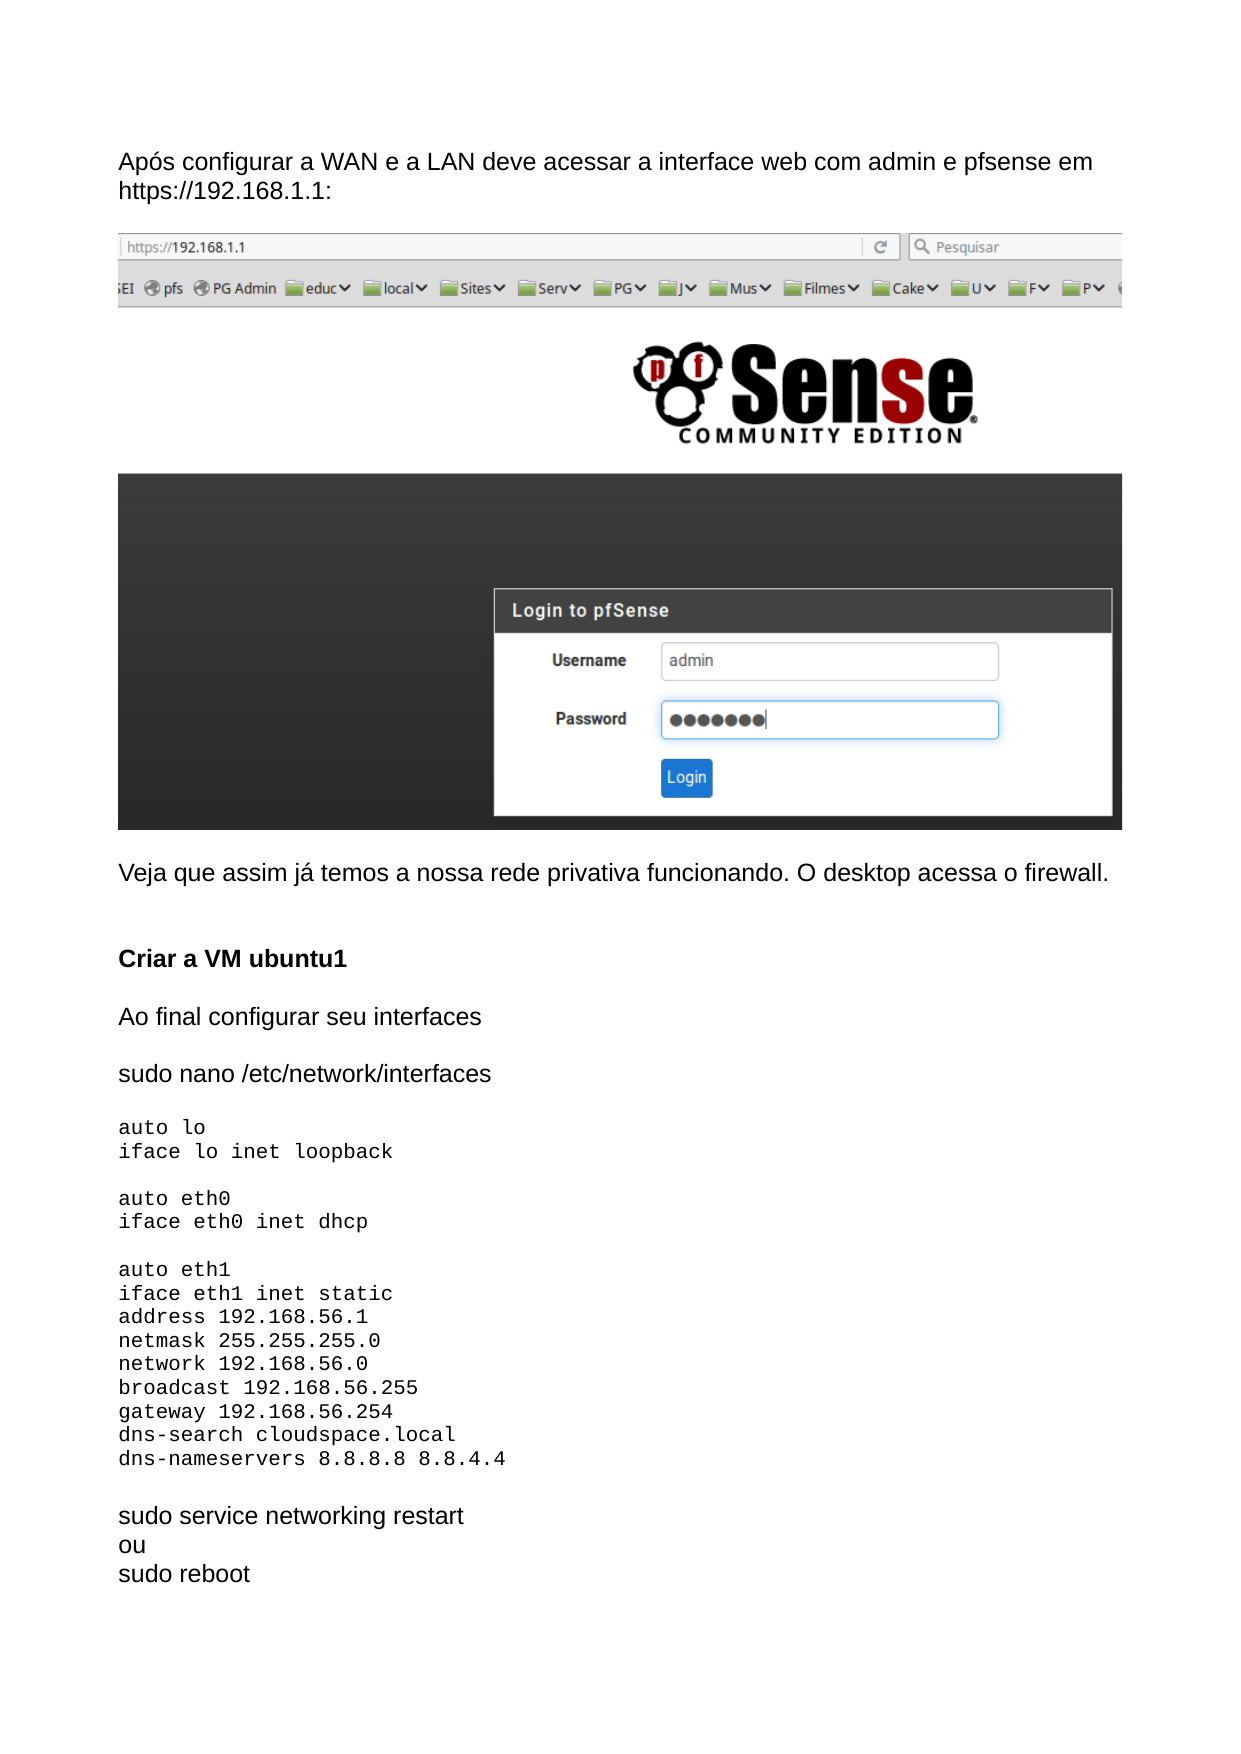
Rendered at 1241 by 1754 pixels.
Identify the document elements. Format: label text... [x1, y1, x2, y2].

text gateway 192.168.56.254 [118, 1401, 1122, 1424]
text dns-nameservers 8.8.8.8 8.8.4.4 [118, 1448, 1122, 1472]
text ou [118, 1530, 1122, 1559]
text netmask 255.255.255.0 [118, 1330, 1122, 1353]
text sudo nano /etc/network/interfaces [118, 1059, 1122, 1088]
text sudo reboot [118, 1559, 1122, 1587]
text auto eth1 [118, 1259, 1122, 1282]
text sudo service networking restart [118, 1501, 1122, 1530]
text Após configurar a WAN e a LAN deve acessar a interface web com admin e pfsense em https://192.168.1.1: [118, 147, 1122, 204]
text Ao final configurar seu interfaces [118, 1002, 1122, 1031]
text network 192.168.56.0 [118, 1353, 1122, 1377]
text iface eth1 inet static [118, 1282, 1122, 1306]
text Criar a VM ubuntu1 [118, 944, 1122, 973]
text dns-search cloudspace.local [118, 1424, 1122, 1448]
text broadcast 192.168.56.255 [118, 1377, 1122, 1401]
text iface eth0 inet dhcp [118, 1212, 1122, 1235]
text auto eth0 [118, 1188, 1122, 1212]
text iface lo inet loopback [118, 1141, 1122, 1164]
picture [118, 233, 1123, 830]
text Veja que assim já temos a nossa rede privativa funcionando. O desktop acessa o firewall. [118, 858, 1122, 887]
text auto lo [118, 1117, 1122, 1141]
text address 192.168.56.1 [118, 1306, 1122, 1330]
